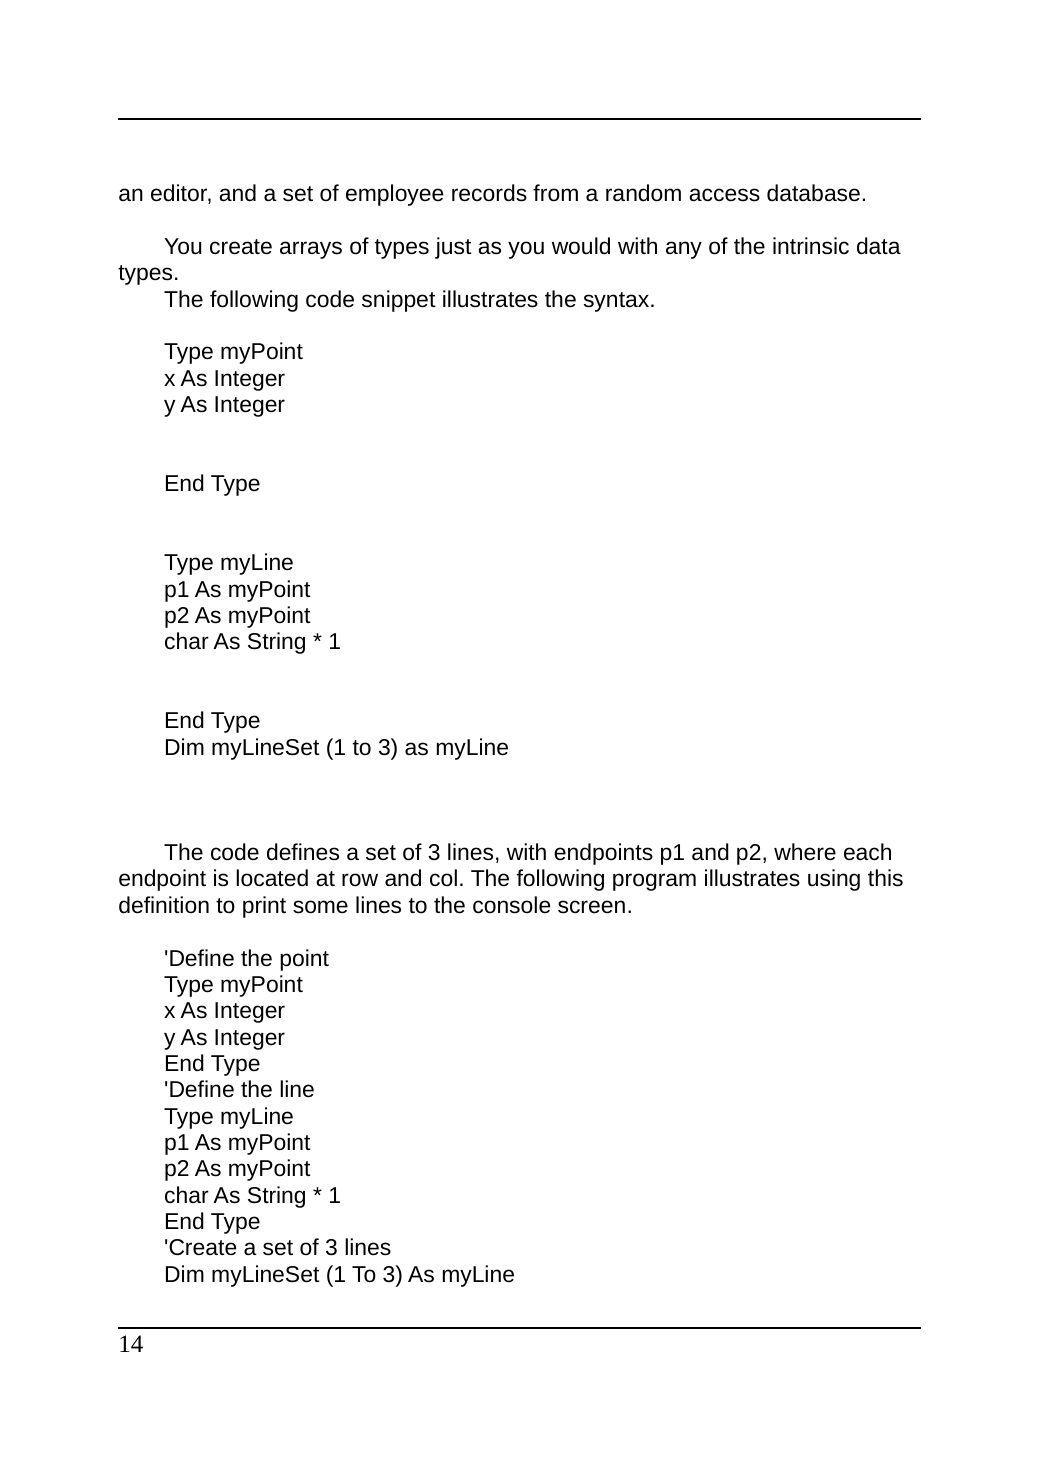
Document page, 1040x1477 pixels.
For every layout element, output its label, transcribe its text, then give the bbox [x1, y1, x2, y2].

text 'Define the point [118, 944, 921, 971]
text an editor, and a set of employee records from a random access database. [118, 180, 921, 207]
text Type myPoint [118, 971, 921, 997]
text The code defines a set of 3 lines, with endpoints p1 and p2, where each endpoint is located at row and col. The following program illustrates using this definition to print some lines to the console screen. [118, 839, 921, 918]
text y As Integer [118, 1023, 921, 1050]
text char As String * 1 [118, 628, 921, 654]
text Dim myLineSet (1 To 3) As myLine [118, 1261, 921, 1287]
text char As String * 1 [118, 1182, 921, 1208]
text End Type [118, 1208, 921, 1234]
text You create arrays of types just as you would with any of the intrinsic data types. [118, 233, 921, 286]
text y As Integer [118, 391, 921, 417]
text 'Define the line [118, 1076, 921, 1103]
text p1 As myPoint [118, 1129, 921, 1155]
text p1 As myPoint [118, 576, 921, 602]
text End Type [118, 707, 921, 734]
text p2 As myPoint [118, 602, 921, 628]
text End Type [118, 470, 921, 496]
text Type myLine [118, 549, 921, 576]
text x As Integer [118, 997, 921, 1023]
text Type myLine [118, 1103, 921, 1129]
text The following code snippet illustrates the syntax. [118, 286, 921, 312]
text x As Integer [118, 365, 921, 391]
text 'Create a set of 3 lines [118, 1234, 921, 1261]
text Type myPoint [118, 338, 921, 365]
text p2 As myPoint [118, 1155, 921, 1182]
text End Type [118, 1050, 921, 1076]
text Dim myLineSet (1 to 3) as myLine [118, 734, 921, 760]
